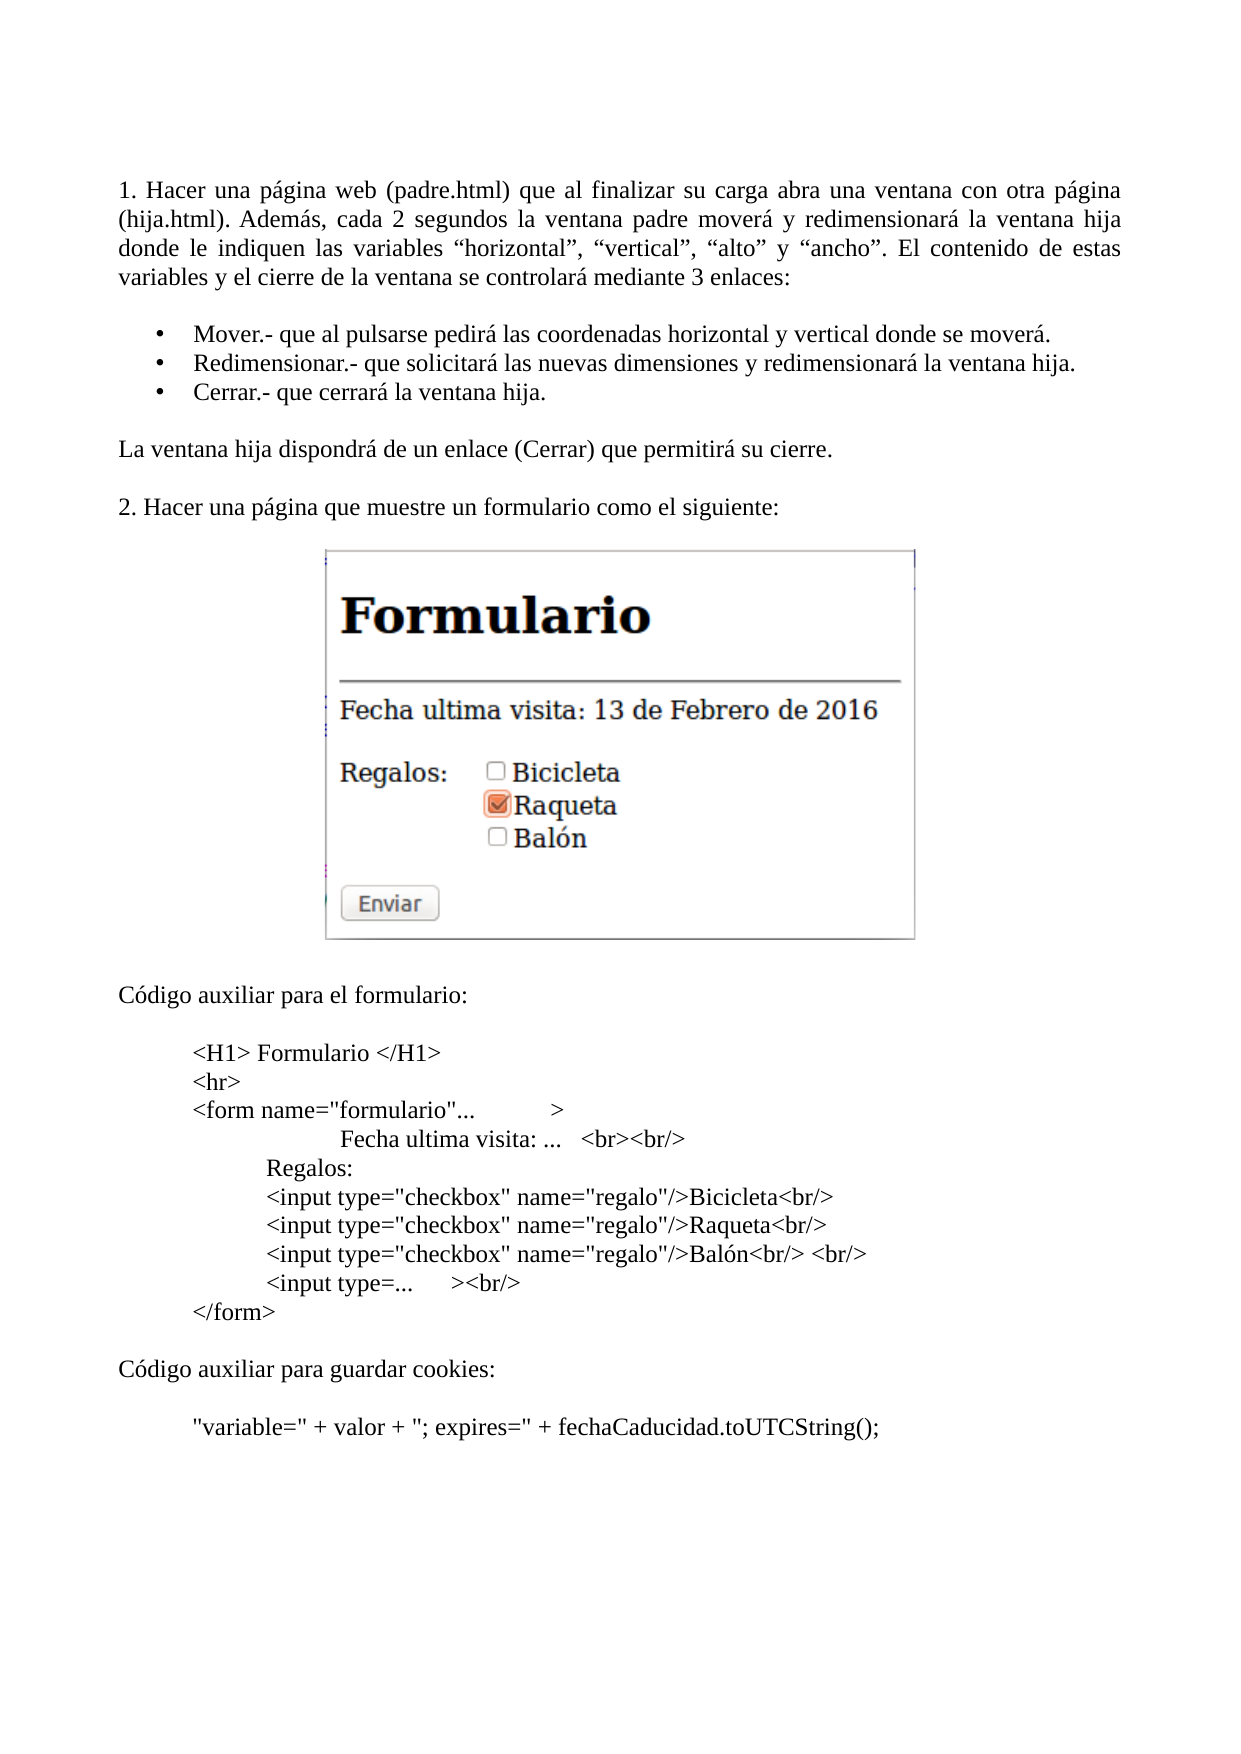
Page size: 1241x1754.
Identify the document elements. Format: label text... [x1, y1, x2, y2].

text <input type="checkbox" name="regalo"/>Balón<br/> <br/> [118, 1239, 1122, 1268]
list Redimensionar.- que solicitará las nuevas dimensiones y redimensionará la ventana hija. [156, 348, 1122, 377]
text <H1> Formulario </H1> [118, 1038, 1122, 1067]
text Código auxiliar para el formulario: [118, 981, 1122, 1009]
text La ventana hija dispondrá de un enlace (Cerrar) que permitirá su cierre. [118, 434, 1122, 463]
text <input type="checkbox" name="regalo"/>Bicicleta<br/> [118, 1182, 1122, 1211]
text <input type=... ><br/> [118, 1268, 1122, 1297]
text Fecha ultima visita: ... <br><br/> [118, 1124, 1122, 1153]
text "variable=" + valor + "; expires=" + fechaCaducidad.toUTCString(); [118, 1412, 1122, 1441]
text 2. Hacer una página que muestre un formulario como el siguiente: [118, 492, 1122, 521]
text <input type="checkbox" name="regalo"/>Raqueta<br/> [118, 1211, 1122, 1239]
text Código auxiliar para guardar cookies: [118, 1354, 1122, 1383]
text Regalos: [118, 1153, 1122, 1182]
text 1. Hacer una página web (padre.html) que al finalizar su carga abra una ventana con otra página (hija.html). Además, cada 2 segundos la ventana padre moverá y redimensionará la ventana hija donde le indiquen las variables “horizontal”, “vertical”, “alto” y “ancho”. El contenido de estas variables y el cierre de la ventana se controlará mediante 3 enlaces: [118, 176, 1122, 291]
picture [324, 549, 916, 940]
text <form name="formulario"... > [118, 1096, 1122, 1124]
list Mover.- que al pulsarse pedirá las coordenadas horizontal y vertical donde se moverá. [156, 319, 1122, 348]
text </form> [118, 1297, 1122, 1326]
list Cerrar.- que cerrará la ventana hija. [156, 377, 1122, 406]
text <hr> [118, 1067, 1122, 1096]
